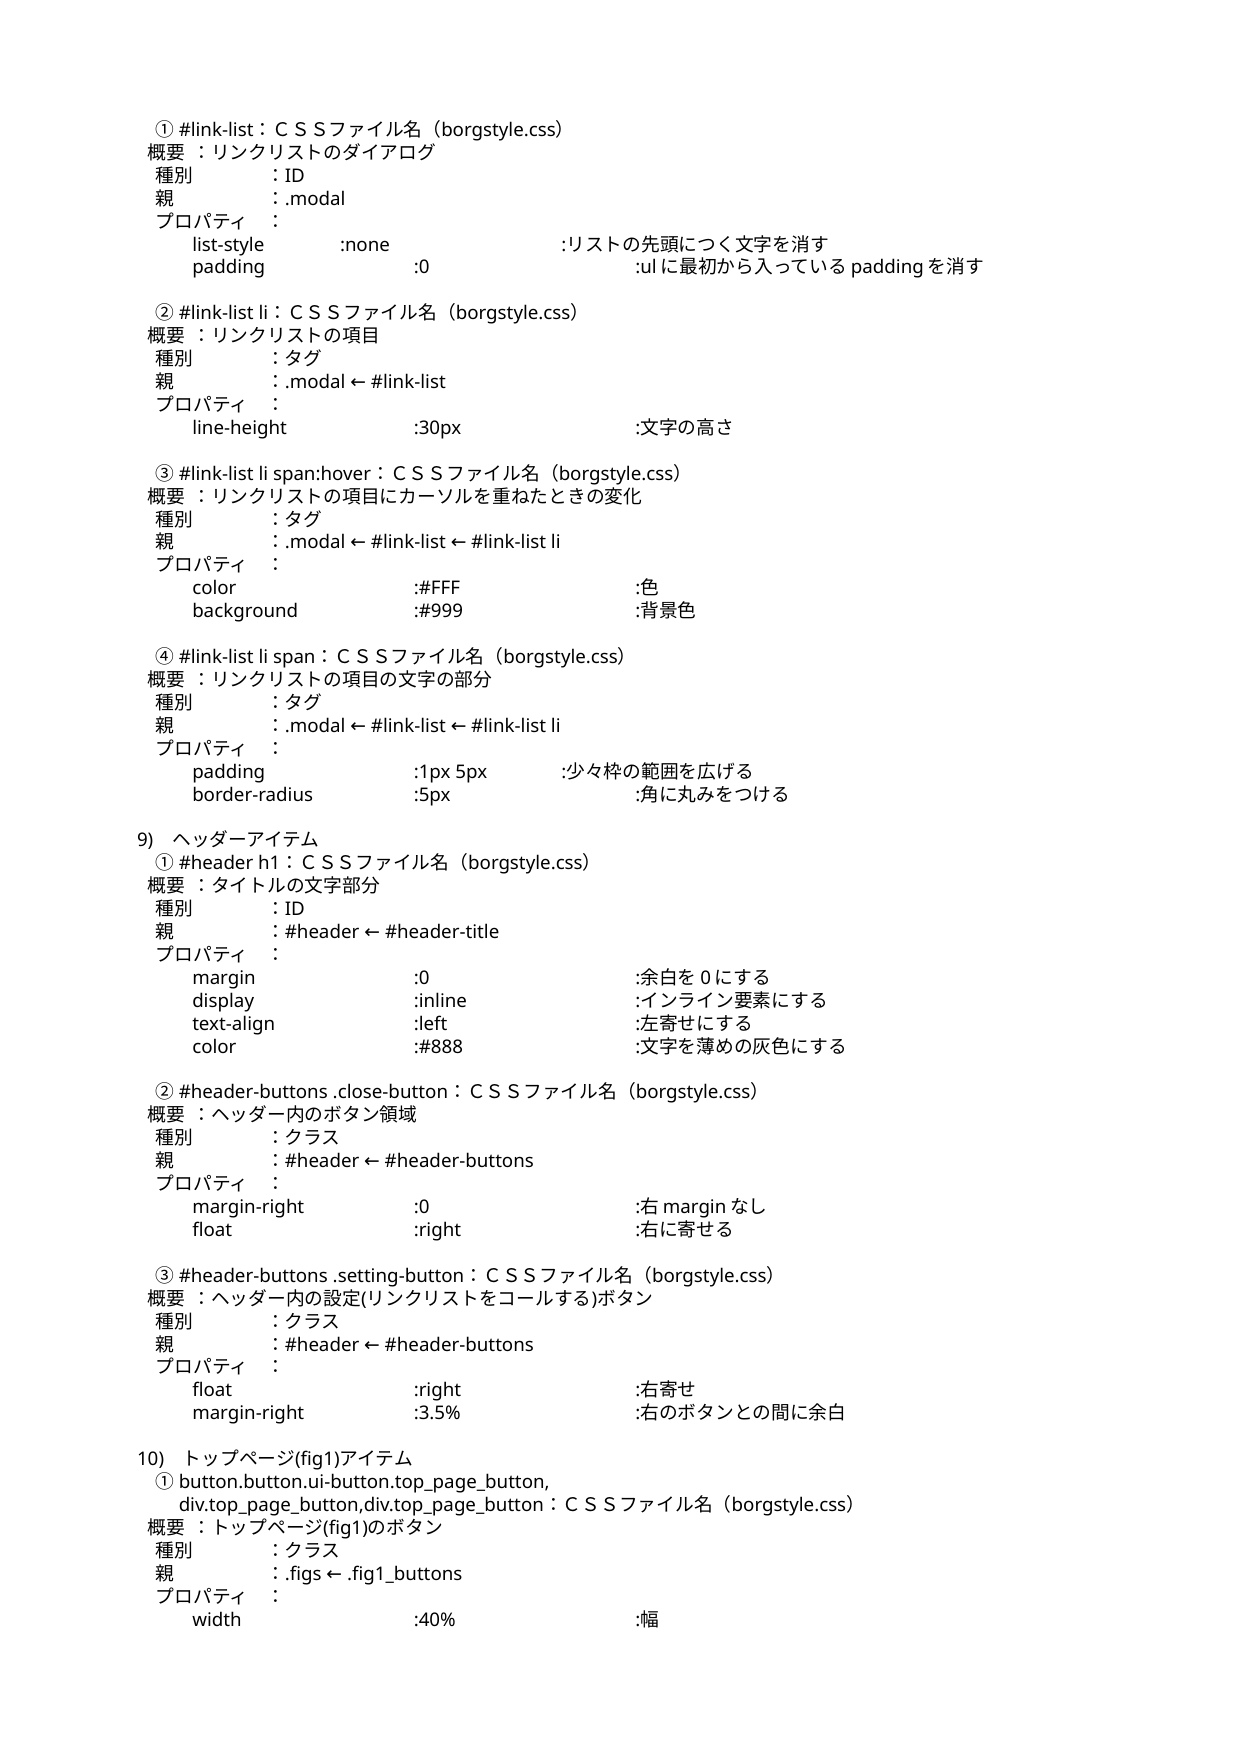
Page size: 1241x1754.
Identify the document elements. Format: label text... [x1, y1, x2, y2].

text float :right :右寄せ [118, 1378, 1122, 1401]
text 親 ：#header ← #header-buttons [118, 1333, 1122, 1356]
text 10) トップページ(fig1)アイテム [118, 1447, 1122, 1470]
text 種別 ：クラス [118, 1539, 1122, 1562]
text display :inline :インライン要素にする [118, 989, 1122, 1012]
text div.top_page_button,div.top_page_button：ＣＳＳファイル名（borgstyle.css） [118, 1493, 1122, 1516]
text 概要 ：リンクリストの項目 [118, 324, 1122, 347]
text ① button.button.ui-button.top_page_button, [118, 1470, 1122, 1493]
text margin :0 :余白を0にする [118, 966, 1122, 989]
text プロパティ ： [118, 943, 1122, 966]
text 9) ヘッダーアイテム [118, 828, 1122, 851]
text 親 ：#header ← #header-buttons [118, 1149, 1122, 1172]
text 種別 ：ID [118, 897, 1122, 920]
text 種別 ：タグ [118, 691, 1122, 714]
text 種別 ：クラス [118, 1310, 1122, 1333]
text プロパティ ： [118, 1356, 1122, 1378]
text padding :1px 5px :少々枠の範囲を広げる [118, 760, 1122, 783]
text プロパティ ： [118, 1172, 1122, 1195]
text ① #link-list：ＣＳＳファイル名（borgstyle.css） [118, 118, 1122, 141]
text 概要 ：トップページ(fig1)のボタン [118, 1516, 1122, 1539]
text 概要 ：リンクリストの項目にカーソルを重ねたときの変化 [118, 485, 1122, 508]
text color :#FFF :色 [118, 576, 1122, 599]
text 概要 ：タイトルの文字部分 [118, 874, 1122, 897]
text background :#999 :背景色 [118, 599, 1122, 622]
text 概要 ：ヘッダー内の設定(リンクリストをコールする)ボタン [118, 1287, 1122, 1310]
text ④ #link-list li span：ＣＳＳファイル名（borgstyle.css） [118, 645, 1122, 668]
text プロパティ ： [118, 393, 1122, 416]
text width :40% :幅 [118, 1608, 1122, 1631]
text color :#888 :文字を薄めの灰色にする [118, 1035, 1122, 1058]
text margin-right :3.5% :右のボタンとの間に余白 [118, 1401, 1122, 1424]
text ② #header-buttons .close-button：ＣＳＳファイル名（borgstyle.css） [118, 1081, 1122, 1103]
text ② #link-list li：ＣＳＳファイル名（borgstyle.css） [118, 301, 1122, 324]
text プロパティ ： [118, 210, 1122, 233]
text 親 ：.modal ← #link-list ← #link-list li [118, 714, 1122, 737]
text margin-right :0 :右marginなし [118, 1195, 1122, 1218]
text プロパティ ： [118, 553, 1122, 576]
text 概要 ：リンクリストのダイアログ [118, 141, 1122, 164]
text ③ #header-buttons .setting-button：ＣＳＳファイル名（borgstyle.css） [118, 1264, 1122, 1287]
text padding :0 :ulに最初から入っているpaddingを消す [118, 256, 1122, 278]
text 親 ：.modal [118, 187, 1122, 210]
text プロパティ ： [118, 1585, 1122, 1608]
text ③ #link-list li span:hover：ＣＳＳファイル名（borgstyle.css） [118, 462, 1122, 485]
text border-radius :5px :角に丸みをつける [118, 783, 1122, 806]
text 親 ：.modal ← #link-list [118, 370, 1122, 393]
text float :right :右に寄せる [118, 1218, 1122, 1241]
text 種別 ：ID [118, 164, 1122, 187]
text 親 ：.modal ← #link-list ← #link-list li [118, 531, 1122, 553]
text プロパティ ： [118, 737, 1122, 760]
text 概要 ：リンクリストの項目の文字の部分 [118, 668, 1122, 691]
text text-align :left :左寄せにする [118, 1012, 1122, 1035]
text 概要 ：ヘッダー内のボタン領域 [118, 1103, 1122, 1126]
text 種別 ：タグ [118, 347, 1122, 370]
text list-style :none :リストの先頭につく文字を消す [118, 233, 1122, 256]
text 親 ：#header ← #header-title [118, 920, 1122, 943]
text 親 ：.figs ← .fig1_buttons [118, 1562, 1122, 1585]
text ① #header h1：ＣＳＳファイル名（borgstyle.css） [118, 851, 1122, 874]
text 種別 ：クラス [118, 1126, 1122, 1149]
text line-height :30px :文字の高さ [118, 416, 1122, 439]
text 種別 ：タグ [118, 508, 1122, 531]
